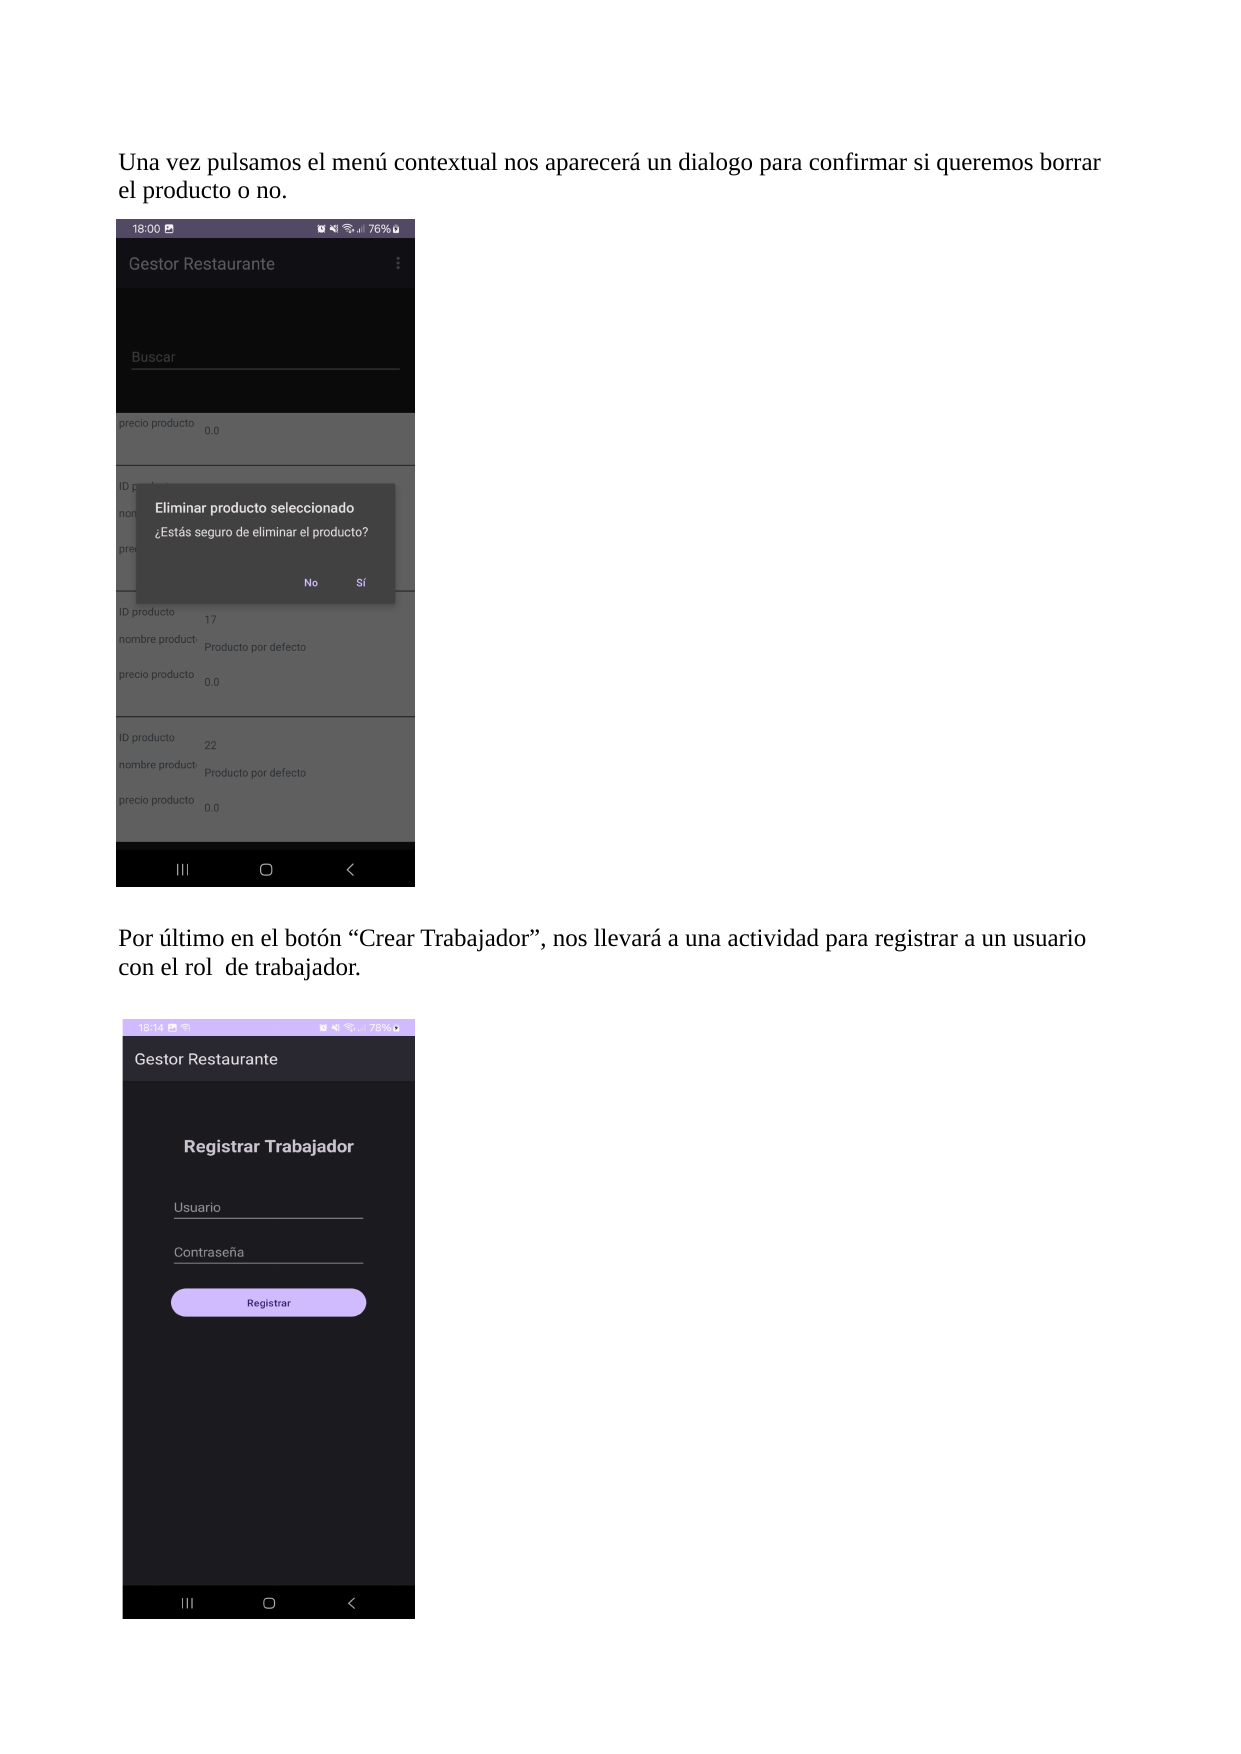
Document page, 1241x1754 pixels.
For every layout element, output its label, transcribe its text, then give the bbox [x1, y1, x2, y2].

text Una vez pulsamos el menú contextual nos aparecerá un dialogo para confirmar si queremos borrar el producto o no. [118, 147, 1122, 204]
text Por último en el botón “Crear Trabajador”, nos llevará a una actividad para registrar a un usuario con el rol de trabajador. [118, 923, 1122, 981]
picture [122, 1019, 415, 1619]
picture [116, 219, 415, 887]
